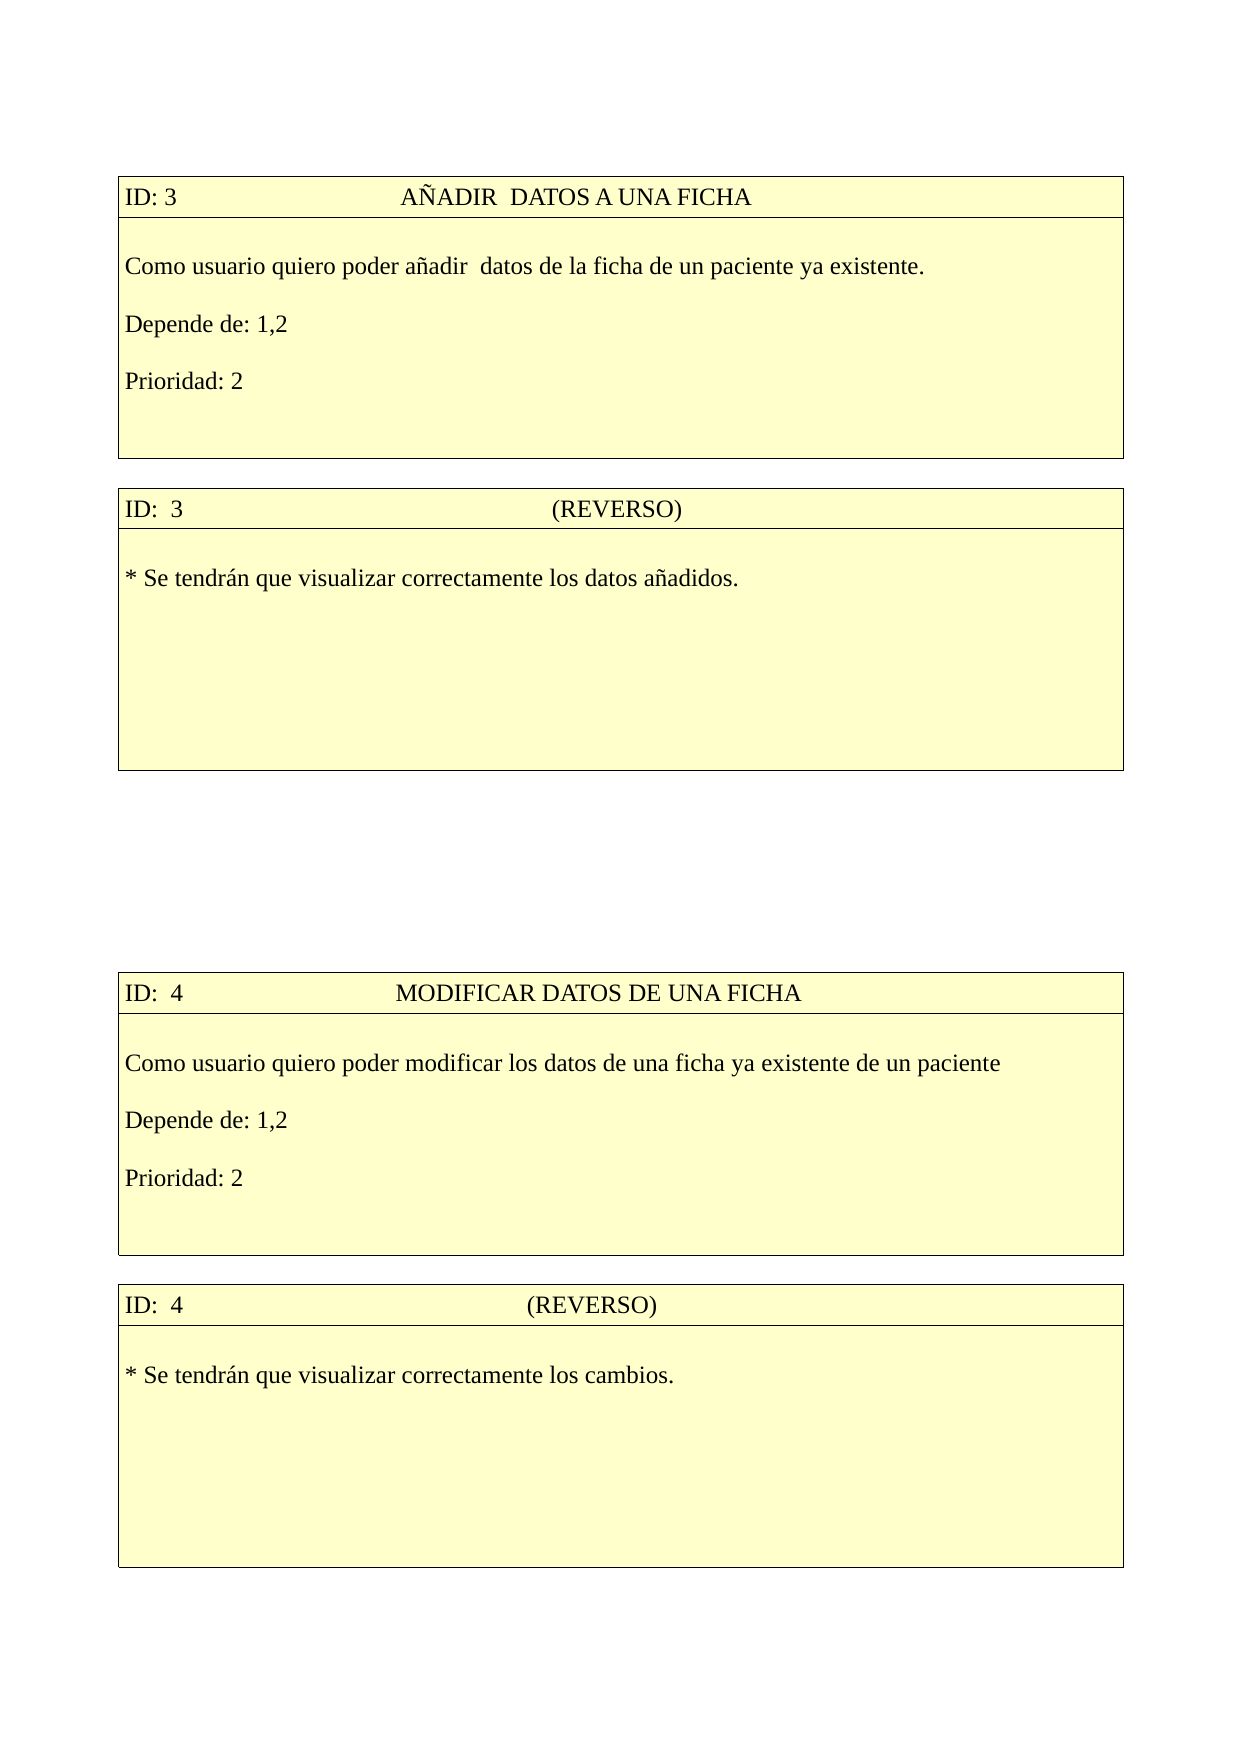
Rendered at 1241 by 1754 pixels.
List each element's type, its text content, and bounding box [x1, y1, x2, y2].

table_cell * Se tendrán que visualizar correctamente los cambios. [119, 1326, 1123, 1567]
table_cell * Se tendrán que visualizar correctamente los datos añadidos. [119, 529, 1123, 770]
table_header ID: 3 AÑADIR DATOS A UNA FICHA [119, 177, 1123, 216]
table_header ID: 4 MODIFICAR DATOS DE UNA FICHA [119, 973, 1123, 1013]
table_header ID: 3 (REVERSO) [119, 489, 1123, 528]
table_header ID: 4 (REVERSO) [119, 1285, 1123, 1325]
table_cell Como usuario quiero poder modificar los datos de una ficha ya existente de un paciente Depende de: 1,2 Prioridad: 2 [119, 1014, 1123, 1255]
table_cell Como usuario quiero poder añadir datos de la ficha de un paciente ya existente. Depende de: 1,2 Prioridad: 2 [119, 218, 1123, 458]
